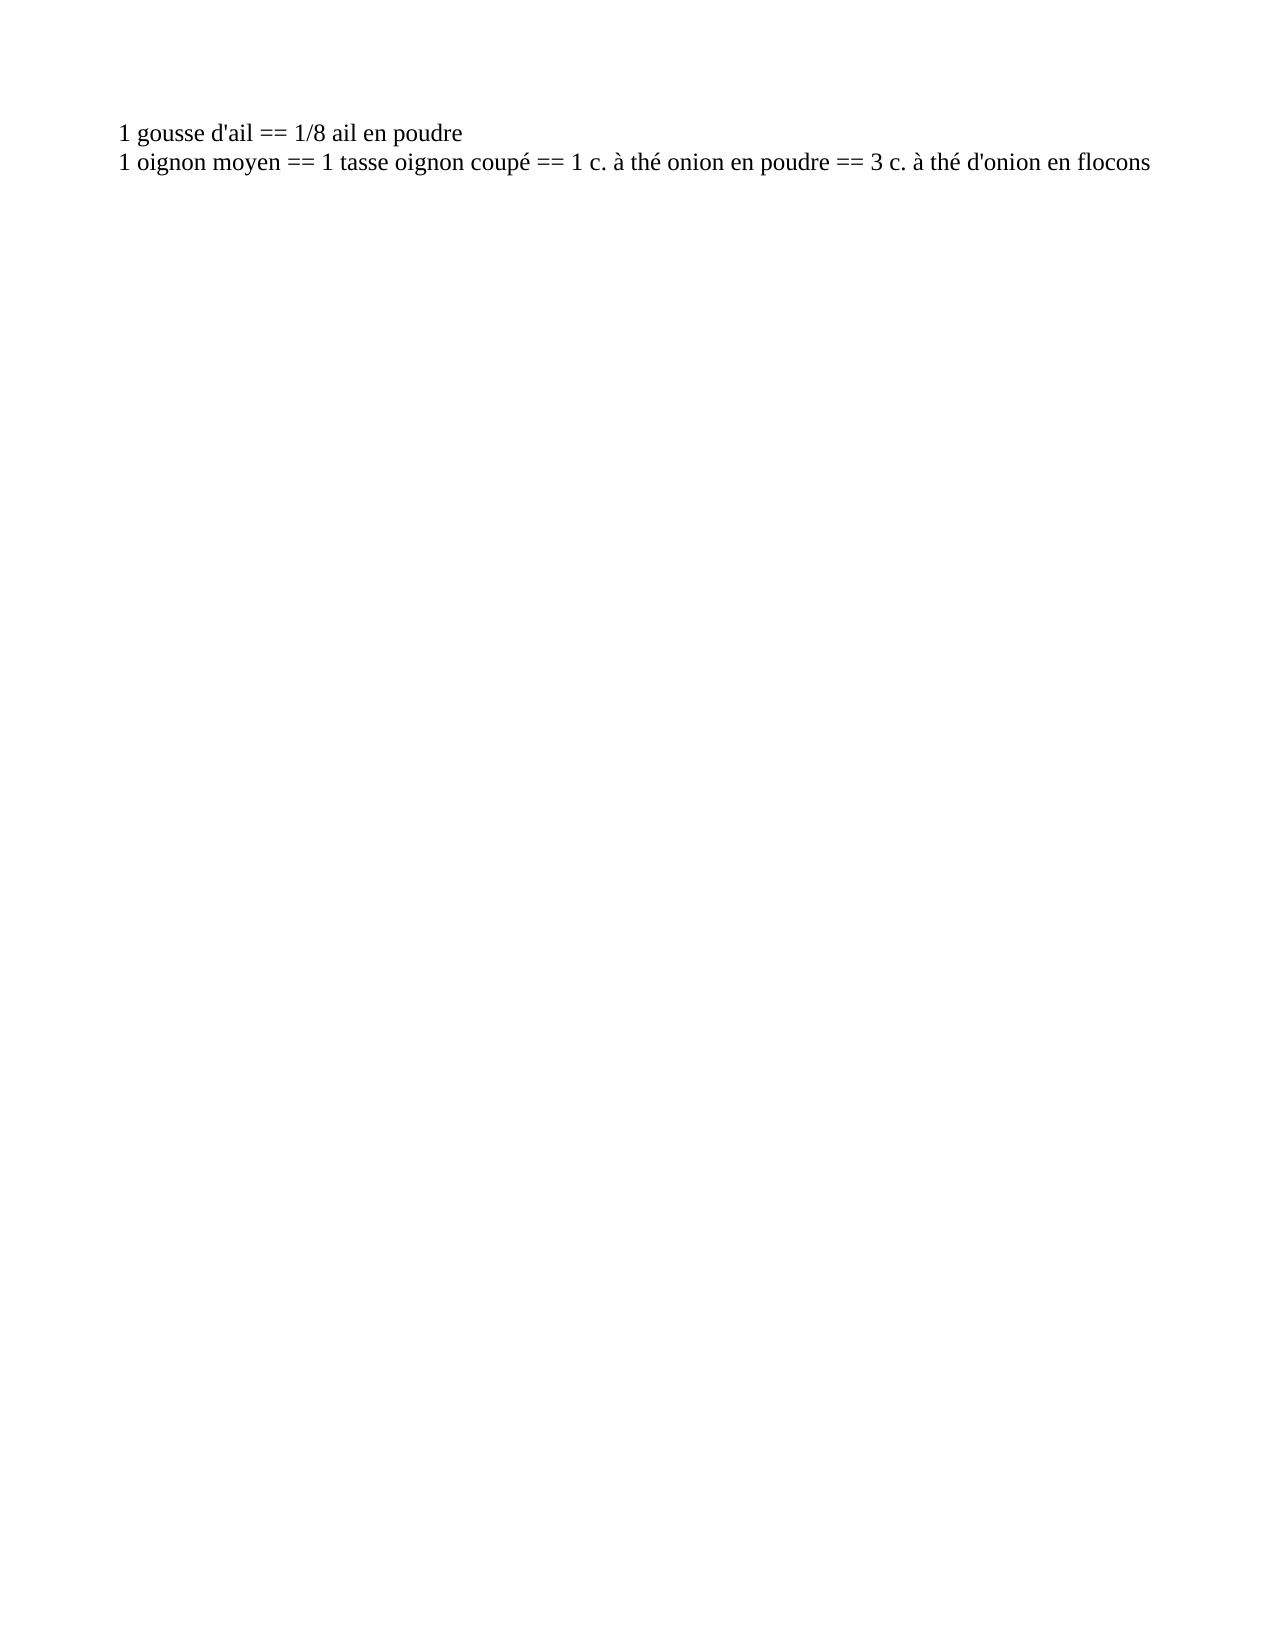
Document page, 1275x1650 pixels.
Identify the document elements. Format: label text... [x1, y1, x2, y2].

text 1 gousse d'ail == 1/8 ail en poudre [118, 118, 1157, 147]
text 1 oignon moyen == 1 tasse oignon coupé == 1 c. à thé onion en poudre == 3 c. à thé d'onion en flocons [118, 147, 1157, 176]
